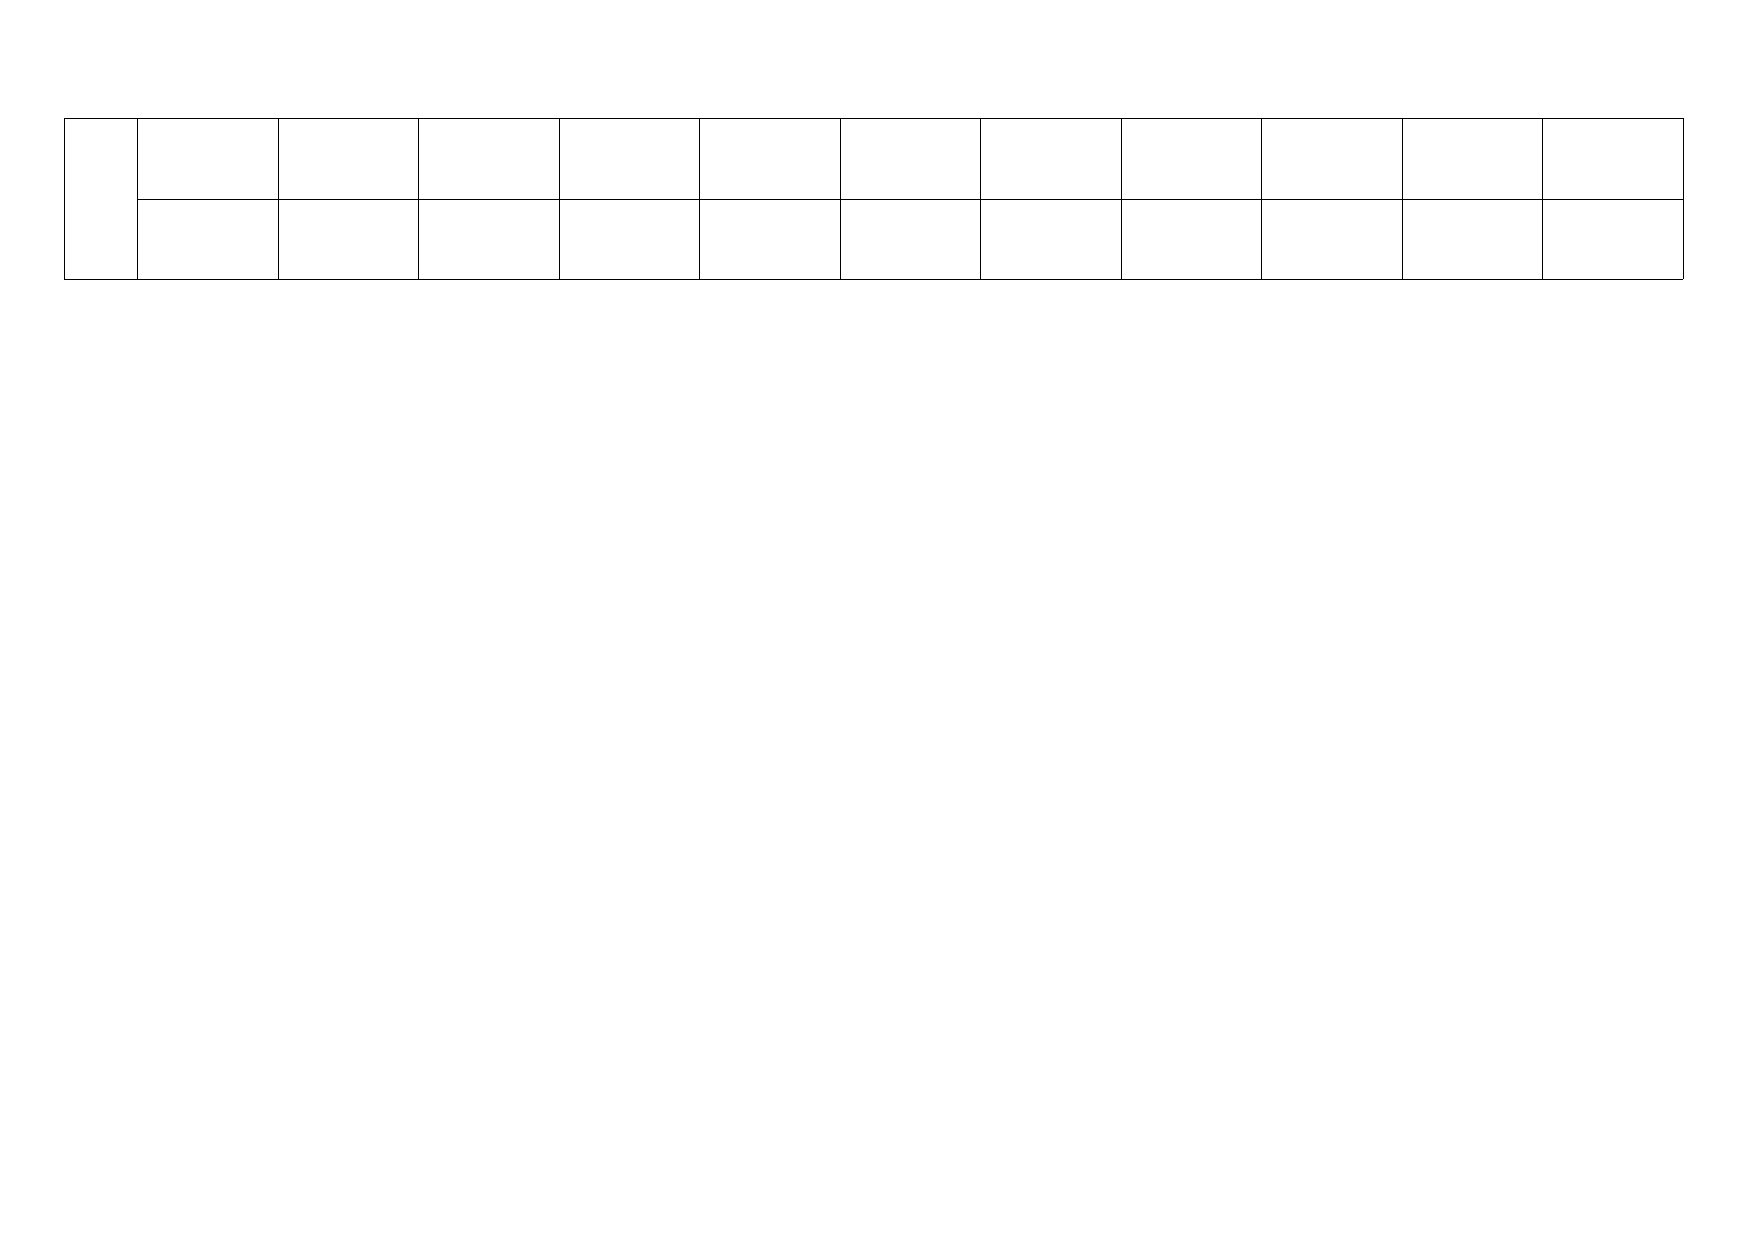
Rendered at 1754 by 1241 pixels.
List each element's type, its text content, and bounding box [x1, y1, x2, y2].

table_header 登 記 清 冊 [65, 119, 137, 279]
table_cell [1262, 119, 1402, 198]
table_cell [1122, 119, 1261, 198]
table_cell [1403, 200, 1542, 279]
table_cell [981, 200, 1121, 279]
table_cell [560, 119, 699, 198]
table_cell [279, 119, 418, 198]
table_cell [841, 200, 980, 279]
table_cell [1543, 119, 1683, 198]
table_cell [560, 200, 699, 279]
table_cell [700, 200, 840, 279]
table_cell [1122, 200, 1261, 279]
table_cell [1403, 119, 1542, 198]
table_cell [419, 200, 559, 279]
table_cell [138, 200, 278, 279]
table_cell [1543, 200, 1683, 279]
table_cell [279, 200, 418, 279]
table_cell [138, 119, 278, 198]
table_cell [1262, 200, 1402, 279]
table_cell [419, 119, 559, 198]
table_cell [841, 119, 980, 198]
table_cell [981, 119, 1121, 198]
table_cell [700, 119, 840, 198]
